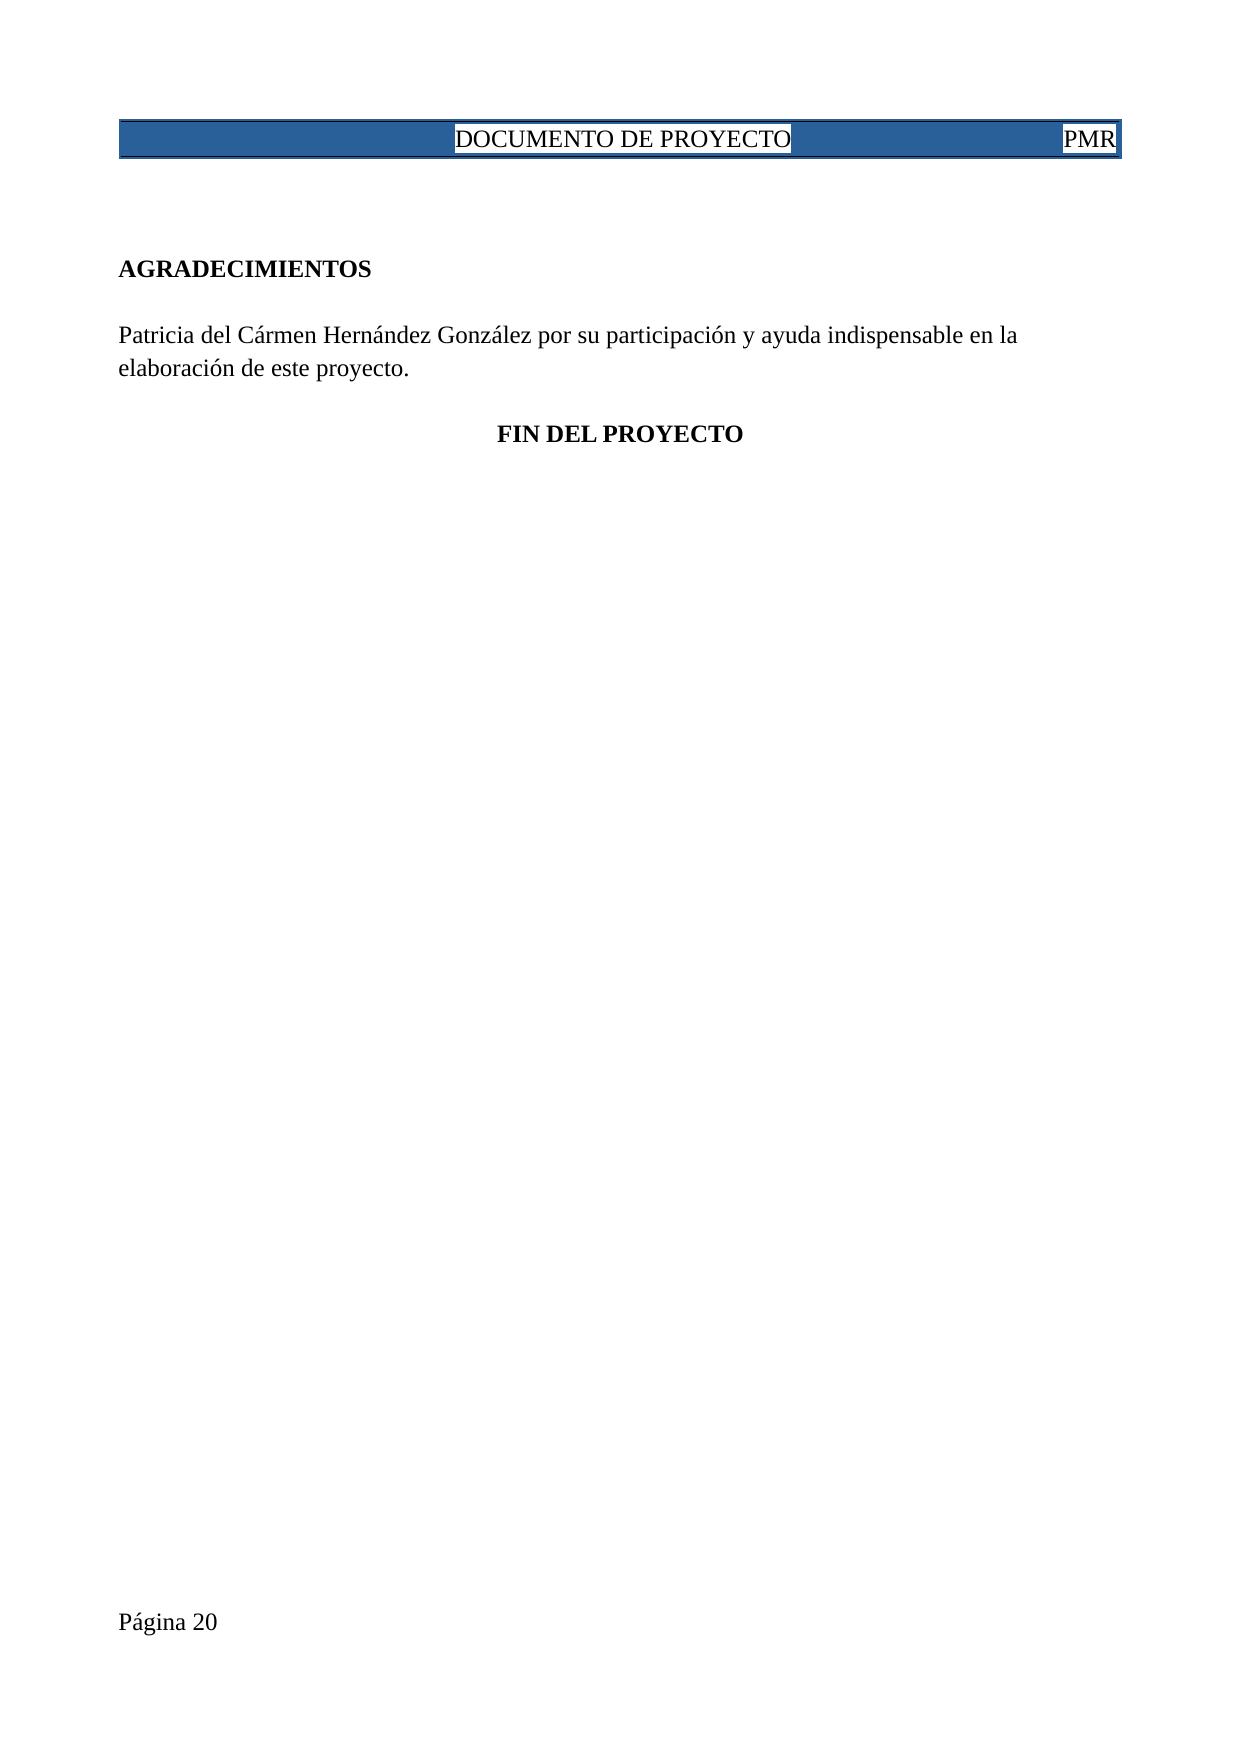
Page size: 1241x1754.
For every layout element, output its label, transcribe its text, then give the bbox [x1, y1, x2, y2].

text FIN DEL PROYECTO [118, 419, 1122, 448]
text Patricia del Cármen Hernández González por su participación y ayuda indispensable en la elaboración de este proyecto. [118, 321, 1122, 382]
text AGRADECIMIENTOS [118, 254, 1122, 283]
